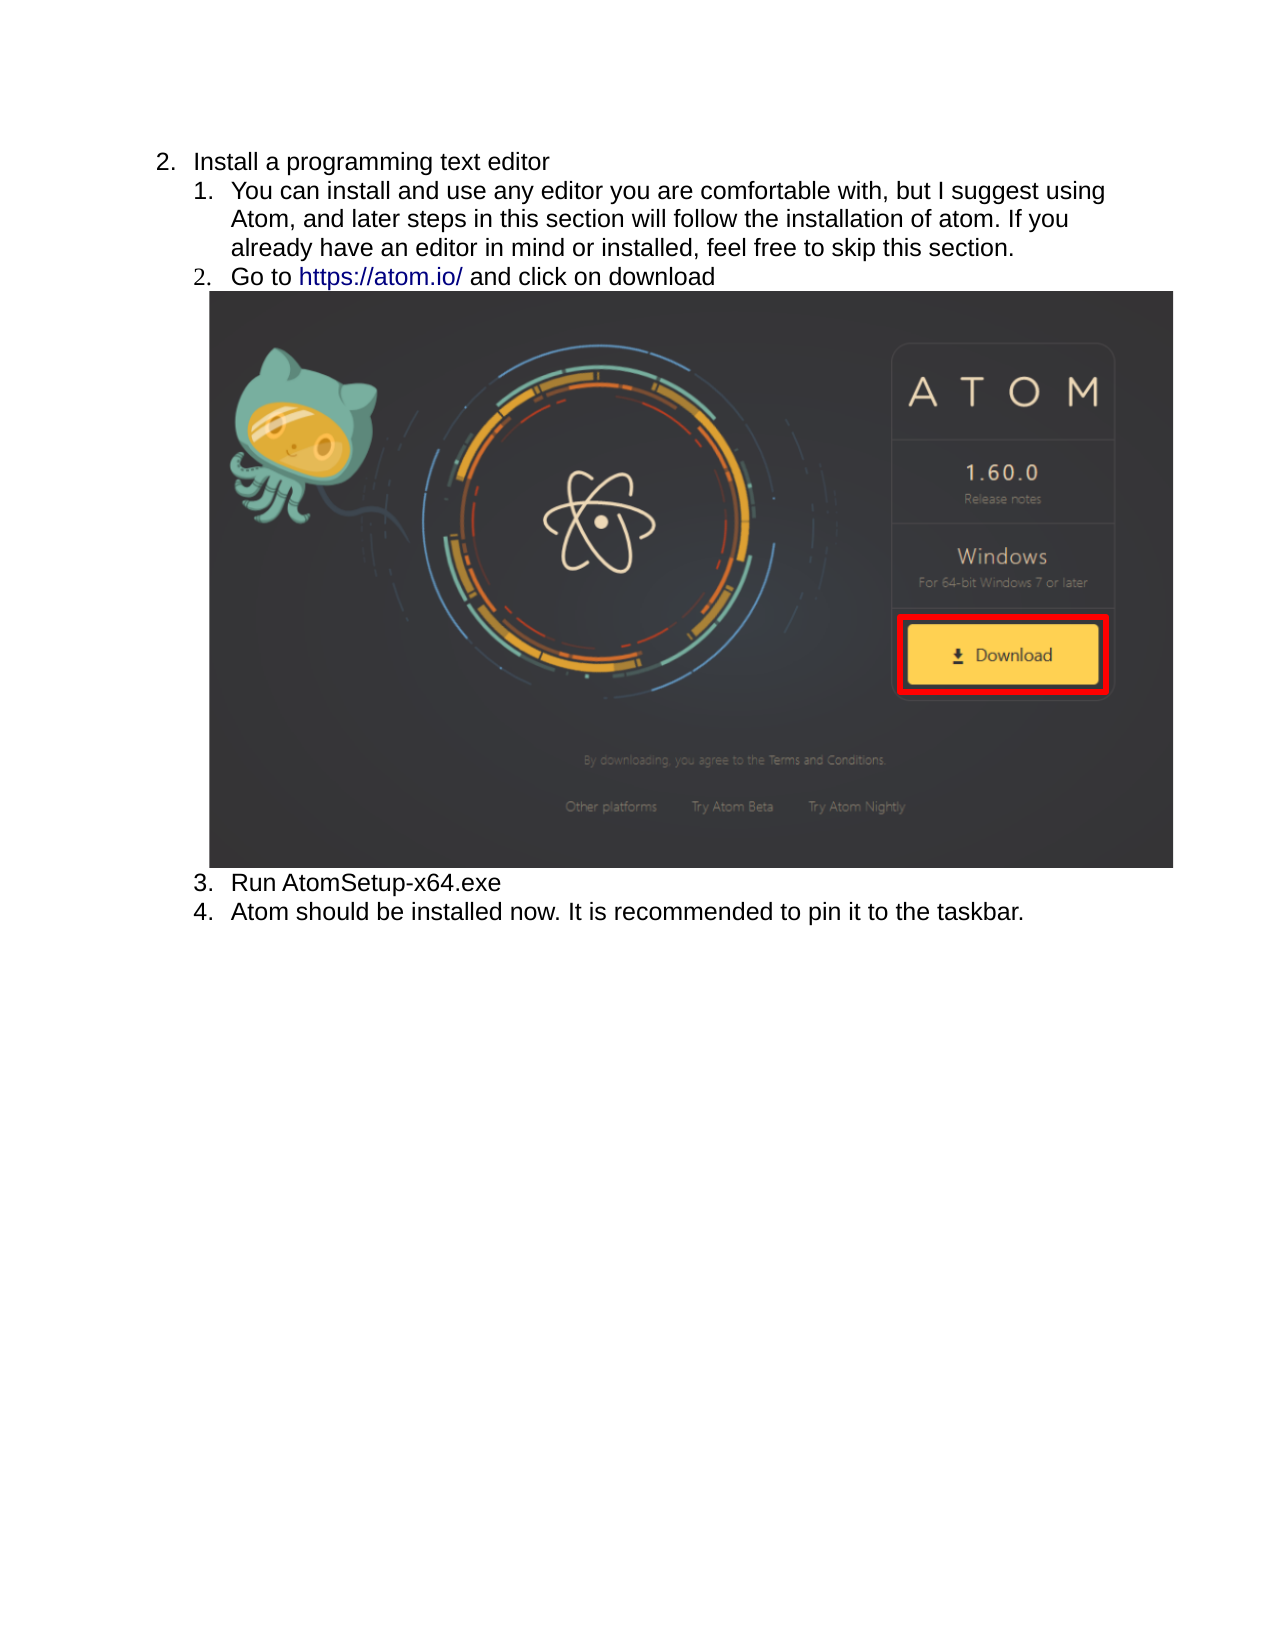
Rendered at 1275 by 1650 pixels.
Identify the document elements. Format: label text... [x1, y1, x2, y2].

list Install a programming text editor [156, 147, 1157, 176]
list Go to https://atom.io/ and click on download [193, 262, 1157, 291]
list Atom should be installed now. It is recommended to pin it to the taskbar. [193, 896, 1157, 925]
list You can install and use any editor you are comfortable with, but I suggest using Atom, and later steps in this section will follow the installation of atom. If you already have an editor in mind or installed, feel free to skip this section. [193, 176, 1157, 262]
picture [209, 291, 1174, 868]
list Run AtomSetup-x64.exe [193, 291, 1157, 896]
